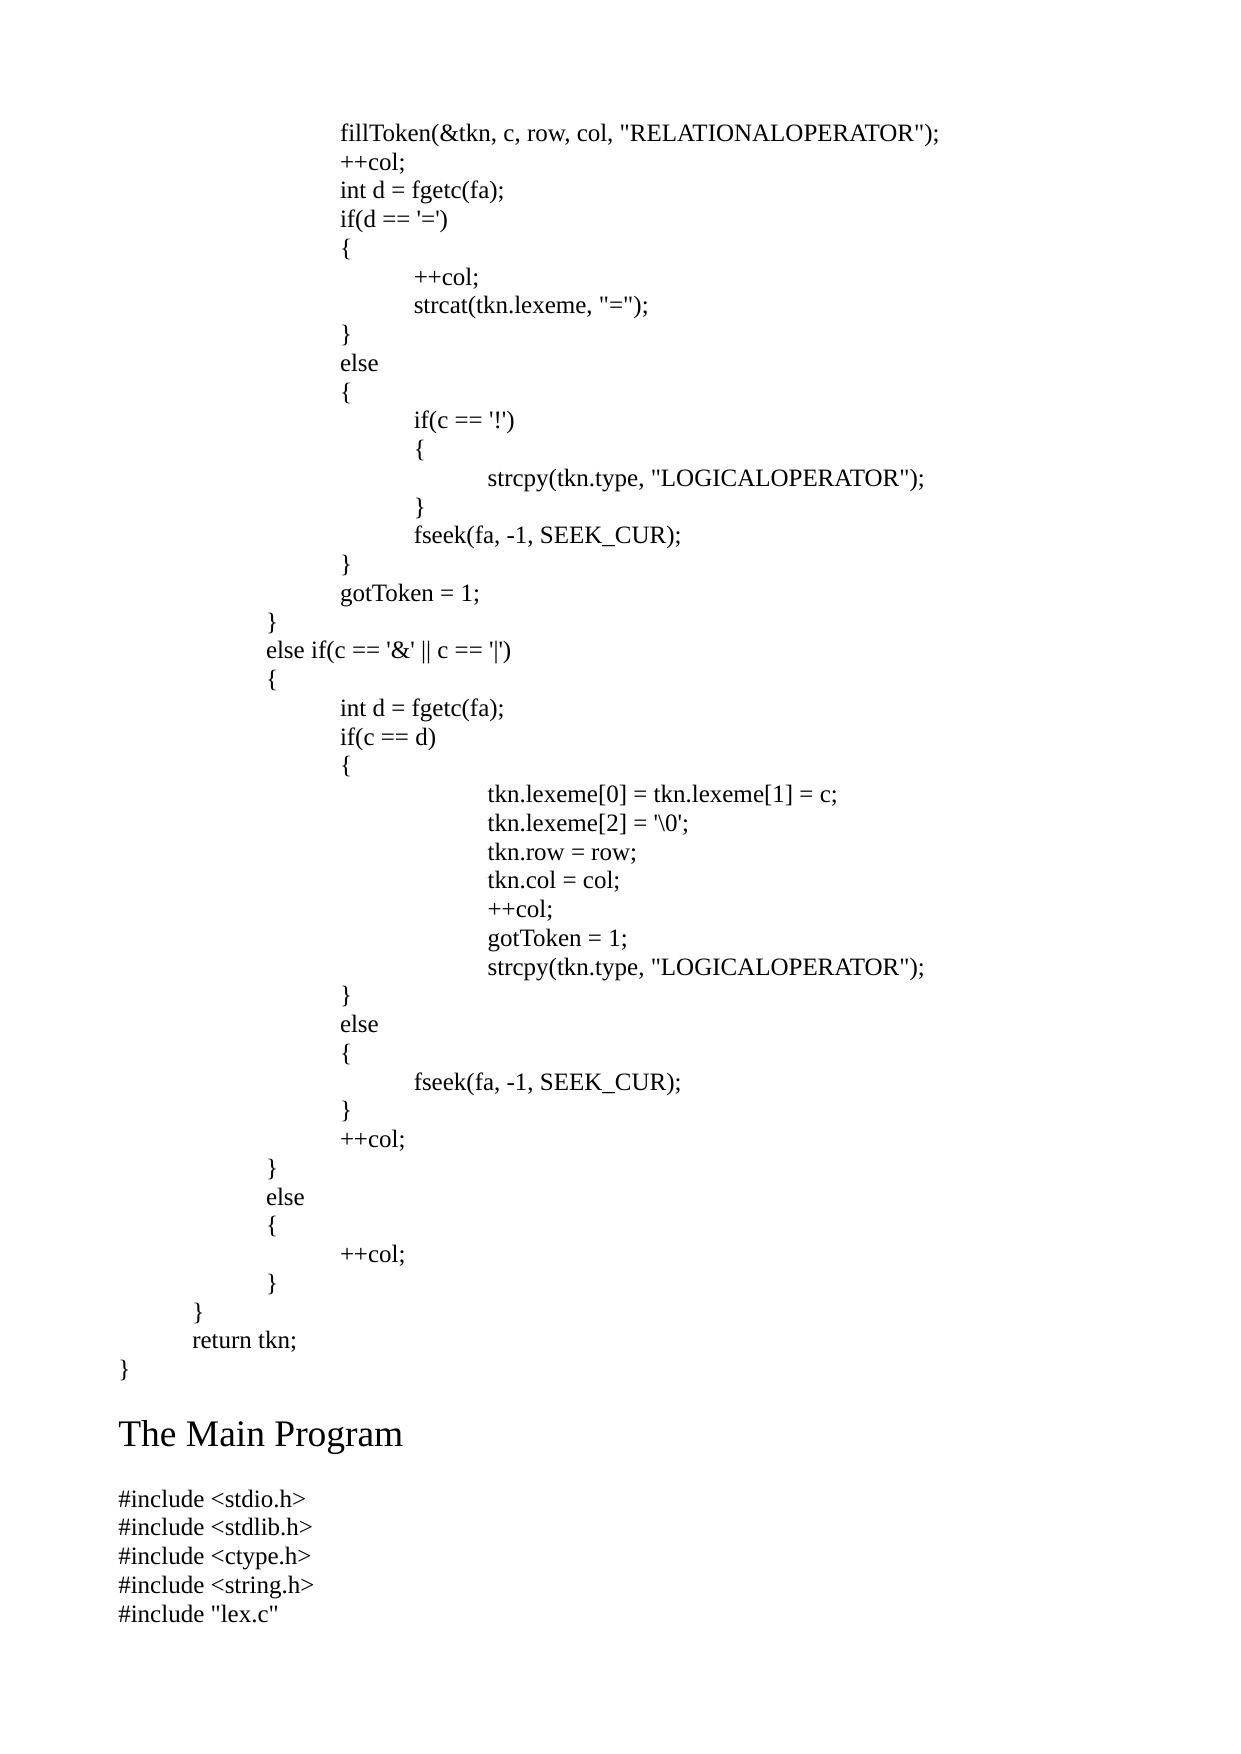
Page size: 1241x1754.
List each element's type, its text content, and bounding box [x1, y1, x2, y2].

text strcpy(tkn.type, "LOGICALOPERATOR"); [118, 463, 1122, 492]
text if(c == d) [118, 722, 1122, 751]
text else [118, 348, 1122, 377]
text { [118, 233, 1122, 262]
text } [118, 1297, 1122, 1326]
text ++col; [118, 1124, 1122, 1153]
text gotToken = 1; [118, 923, 1122, 952]
text The Main Program [118, 1412, 1122, 1455]
text int d = fgetc(fa); [118, 176, 1122, 204]
text #include "lex.c" [118, 1599, 1122, 1627]
text return tkn; [118, 1326, 1122, 1354]
text else [118, 1009, 1122, 1038]
text } [118, 1268, 1122, 1297]
text { [118, 1038, 1122, 1067]
text } [118, 981, 1122, 1009]
text fseek(fa, -1, SEEK_CUR); [118, 1067, 1122, 1096]
text strcat(tkn.lexeme, "="); [118, 291, 1122, 319]
text ++col; [118, 262, 1122, 291]
text #include <string.h> [118, 1570, 1122, 1599]
text } [118, 1153, 1122, 1182]
text } [118, 319, 1122, 348]
text else if(c == '&' || c == '|') [118, 636, 1122, 664]
text } [118, 549, 1122, 578]
text tkn.col = col; [118, 866, 1122, 894]
text { [118, 377, 1122, 406]
text { [118, 751, 1122, 779]
text } [118, 1354, 1122, 1383]
text { [118, 664, 1122, 693]
text } [118, 1096, 1122, 1124]
text } [118, 492, 1122, 521]
text fillToken(&tkn, c, row, col, "RELATIONALOPERATOR"); [118, 118, 1122, 147]
text if(d == '=') [118, 204, 1122, 233]
text ++col; [118, 1239, 1122, 1268]
text gotToken = 1; [118, 578, 1122, 607]
text if(c == '!') [118, 406, 1122, 434]
text #include <stdlib.h> [118, 1512, 1122, 1541]
text fseek(fa, -1, SEEK_CUR); [118, 521, 1122, 549]
text tkn.lexeme[0] = tkn.lexeme[1] = c; [118, 779, 1122, 808]
text #include <ctype.h> [118, 1541, 1122, 1570]
text } [118, 607, 1122, 636]
text ++col; [118, 147, 1122, 176]
text { [118, 434, 1122, 463]
text tkn.lexeme[2] = '\0'; [118, 808, 1122, 837]
text strcpy(tkn.type, "LOGICALOPERATOR"); [118, 952, 1122, 981]
text else [118, 1182, 1122, 1211]
text ++col; [118, 894, 1122, 923]
text int d = fgetc(fa); [118, 693, 1122, 722]
text #include <stdio.h> [118, 1484, 1122, 1512]
text tkn.row = row; [118, 837, 1122, 866]
text { [118, 1211, 1122, 1239]
